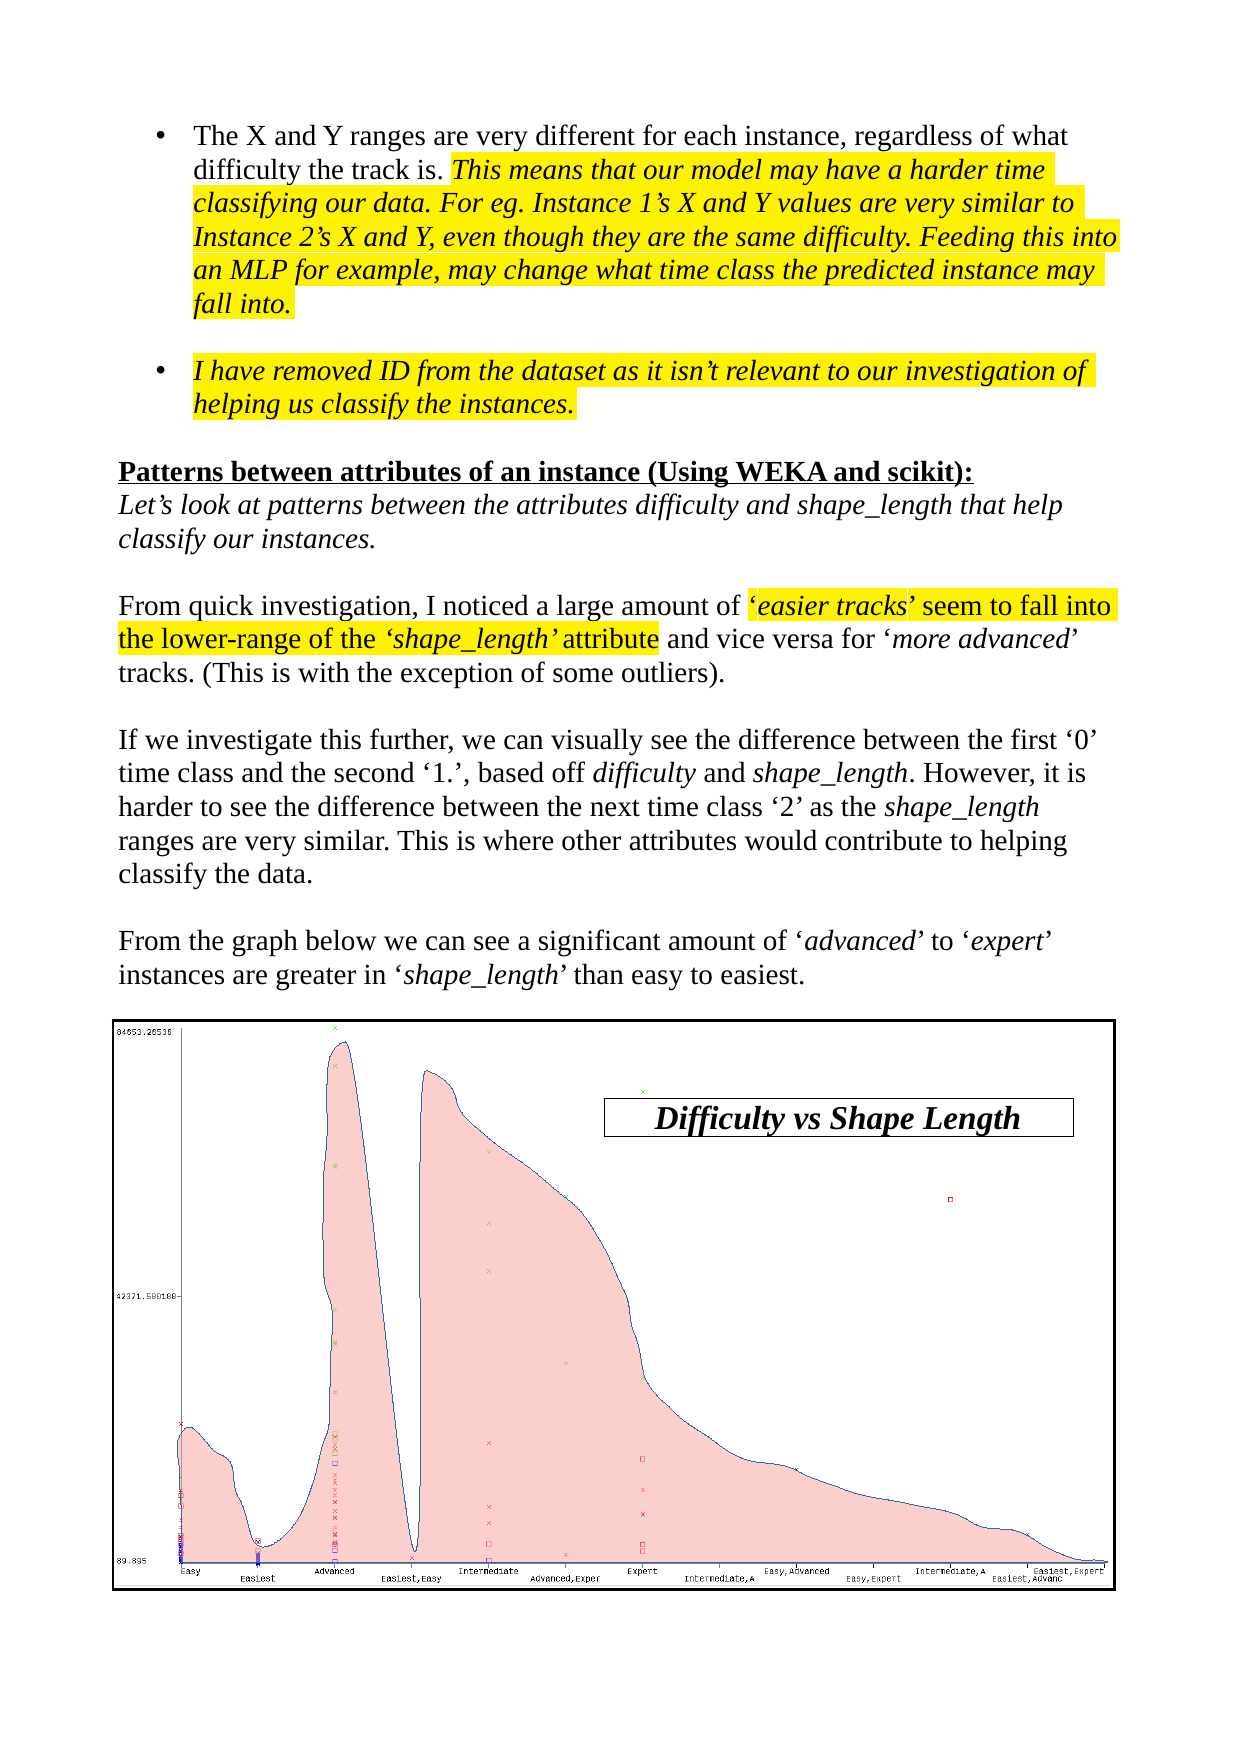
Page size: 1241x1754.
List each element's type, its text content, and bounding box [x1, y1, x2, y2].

list The X and Y ranges are very different for each instance, regardless of what difficulty the track is. This means that our model may have a harder time classifying our data. For eg. Instance 1’s X and Y values are very similar to Instance 2’s X and Y, even though they are the same difficulty. Feeding this into an MLP for example, may change what time class the predicted instance may fall into. [156, 118, 1122, 319]
text Let’s look at patterns between the attributes difficulty and shape_length that help classify our instances. [118, 487, 1122, 554]
list I have removed ID from the dataset as it isn’t relevant to our investigation of helping us classify the instances. [156, 353, 1122, 420]
picture [117, 1024, 1110, 1586]
text From quick investigation, I noticed a large amount of ‘easier tracks’ seem to fall into the lower-range of the ‘shape_length’ attribute and vice versa for ‘more advanced’ tracks. (This is with the exception of some outliers). [118, 588, 1122, 688]
text If we investigate this further, we can visually see the difference between the first ‘0’ time class and the second ‘1.’, based off difficulty and shape_length. However, it is harder to see the difference between the next time class ‘2’ as the shape_length ranges are very similar. This is where other attributes would contribute to helping classify the data. [118, 722, 1122, 890]
text From the graph below we can see a significant amount of ‘advanced’ to ‘expert’ instances are greater in ‘shape_length’ than easy to easiest. [118, 923, 1122, 990]
text Patterns between attributes of an instance (Using WEKA and scikit): [118, 454, 1122, 487]
